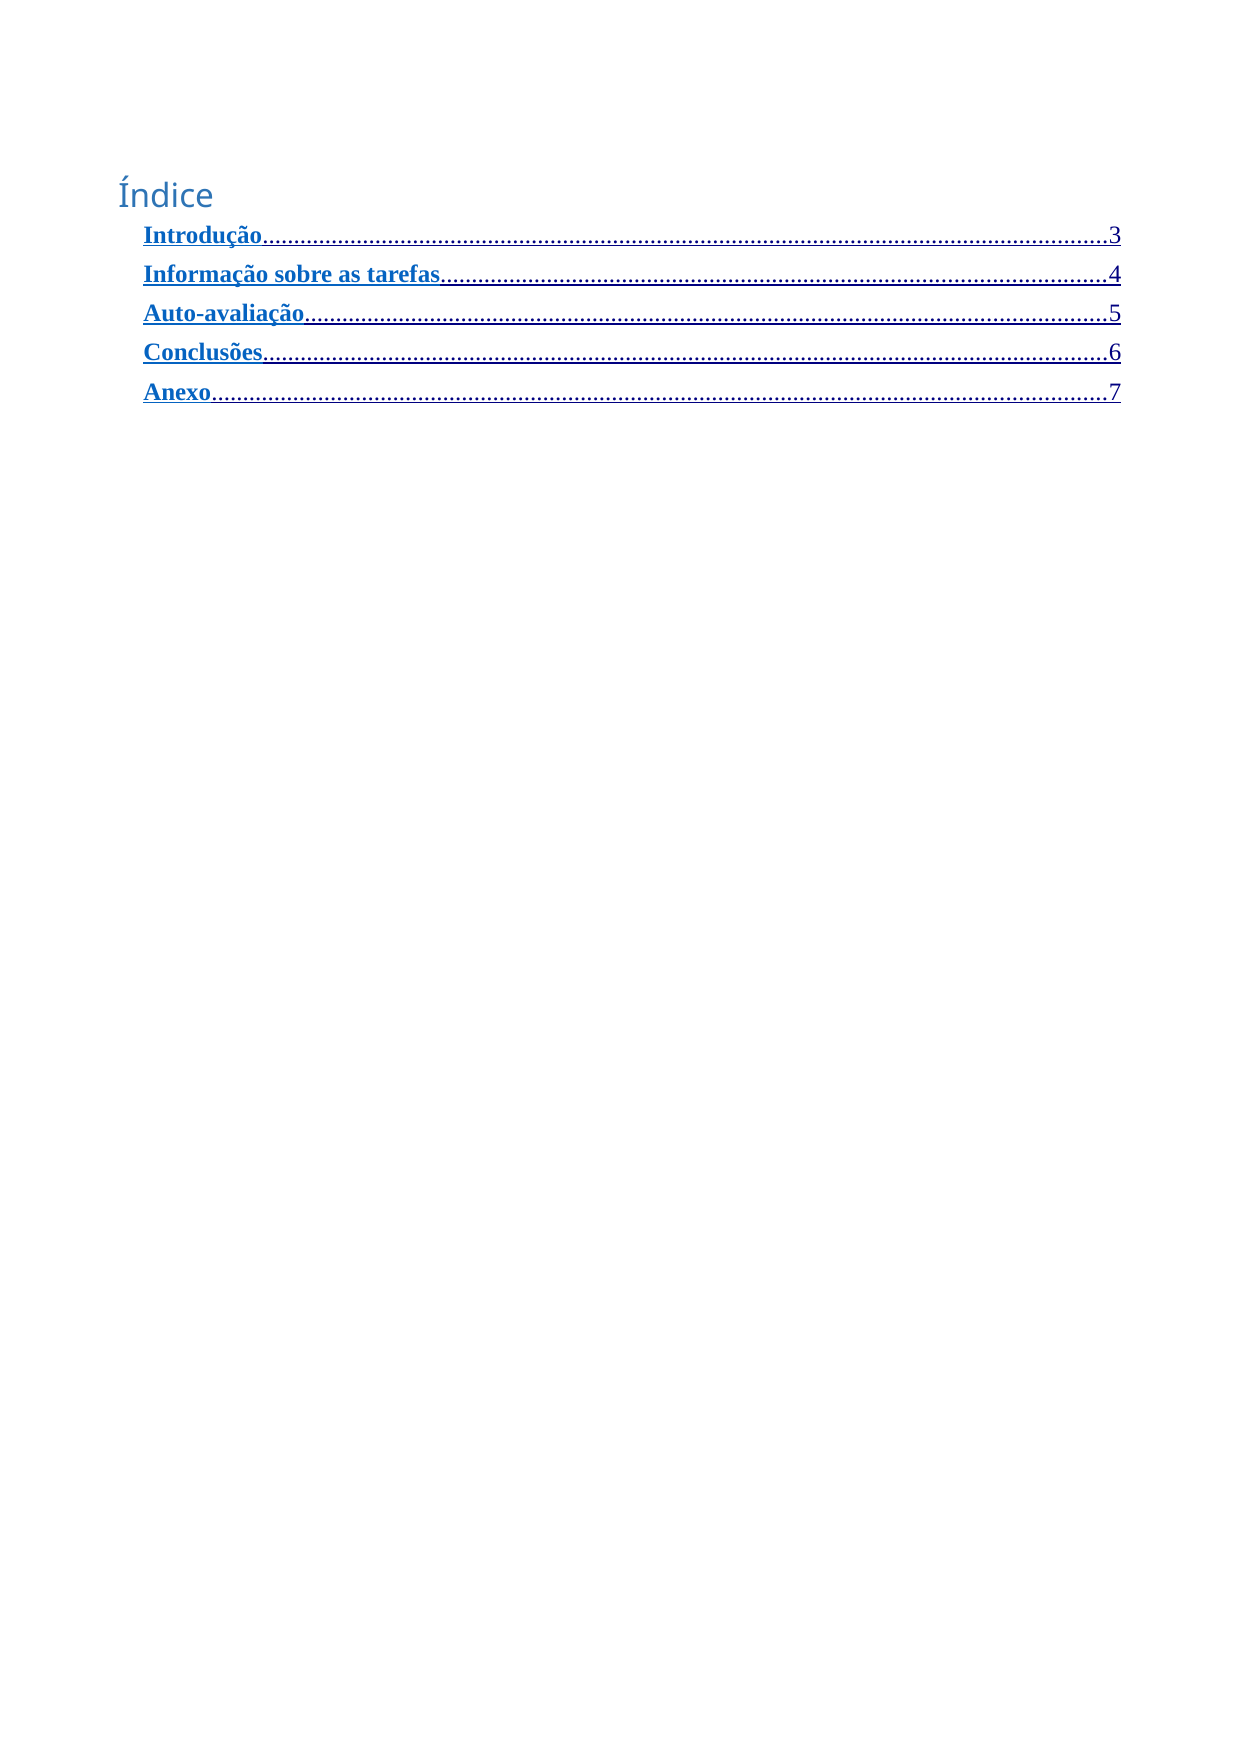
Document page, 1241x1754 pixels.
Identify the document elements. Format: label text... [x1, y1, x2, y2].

text Anexo 7 [143, 377, 1122, 405]
text Conclusões 6 [143, 337, 1122, 366]
text Índice [118, 172, 1122, 217]
text Auto-avaliação 5 [143, 298, 1122, 327]
text Informação sobre as tarefas 4 [143, 259, 1122, 288]
text Introdução 3 [143, 220, 1122, 249]
